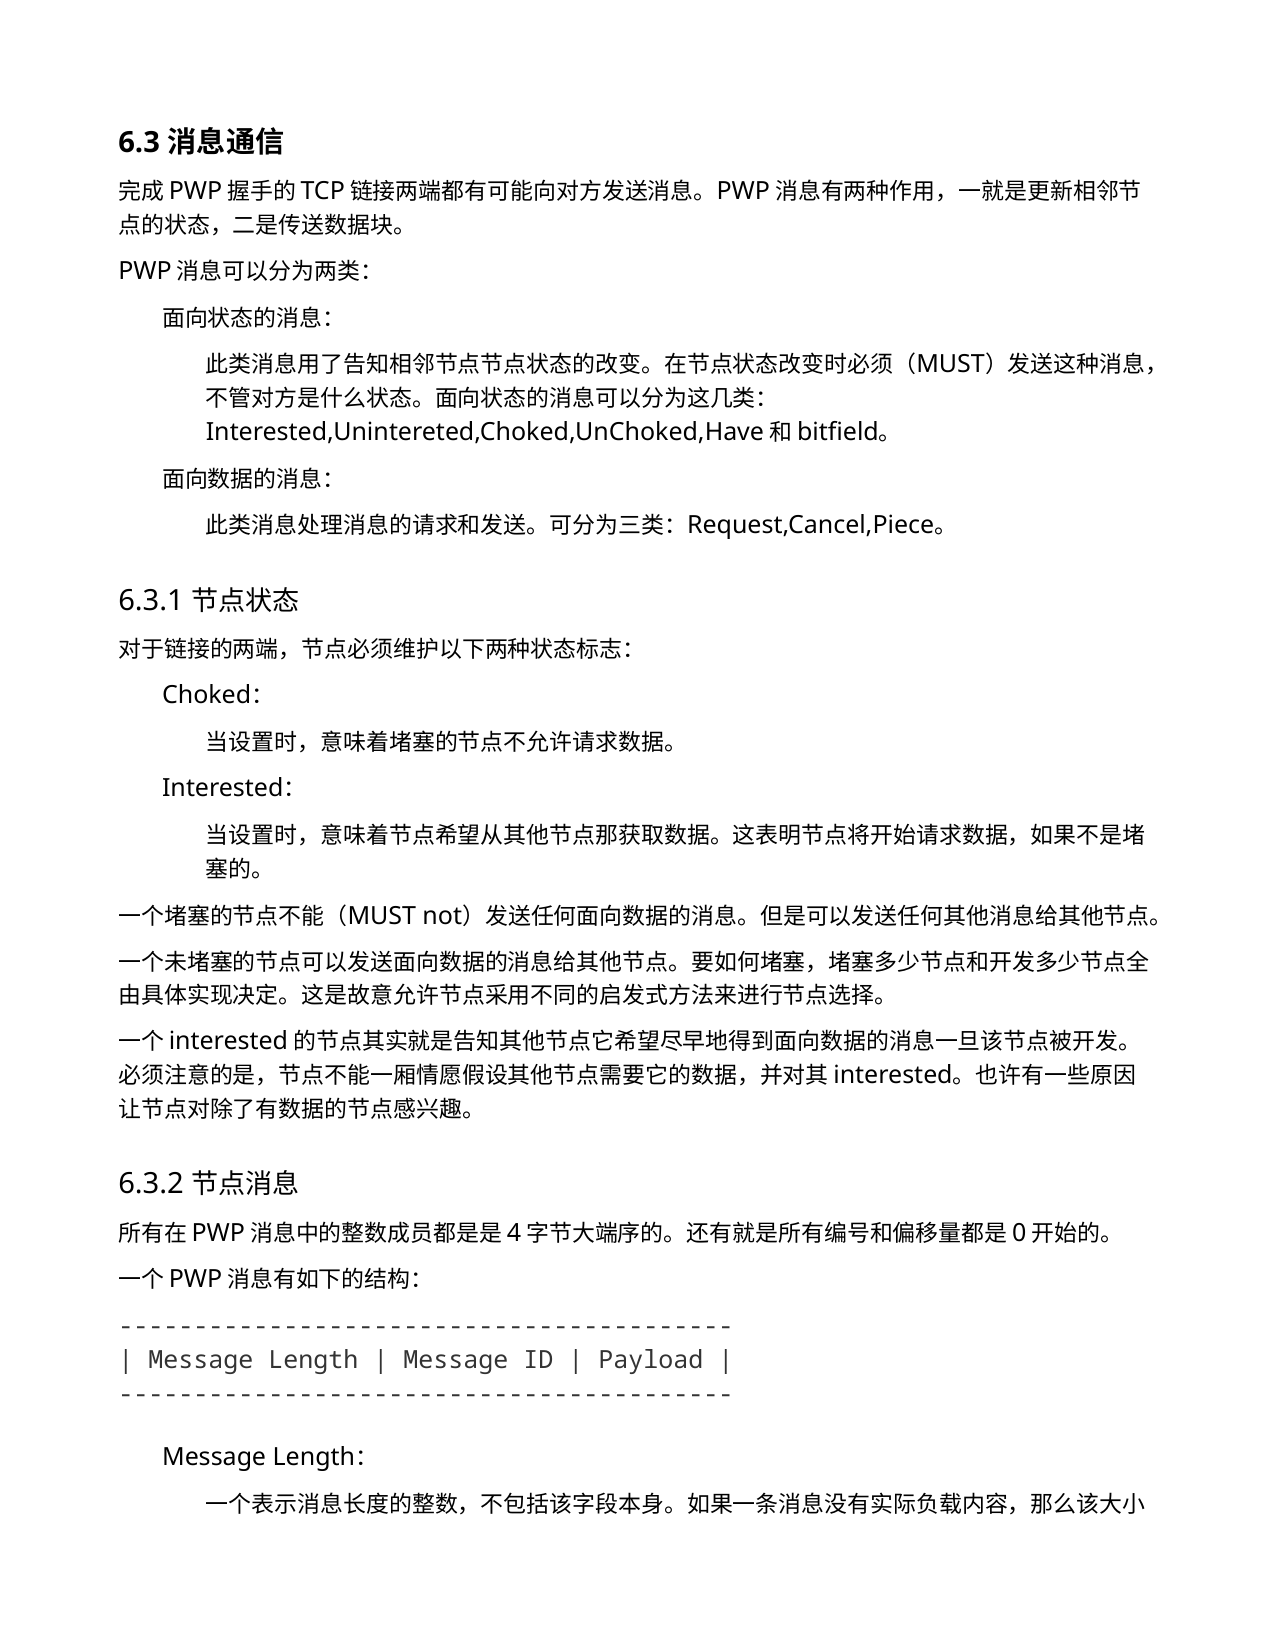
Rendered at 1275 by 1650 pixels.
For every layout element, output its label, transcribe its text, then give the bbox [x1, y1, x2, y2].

text 一个interested的节点其实就是告知其他节点它希望尽早地得到面向数据的消息一旦该节点被开发。必须注意的是，节点不能一厢情愿假设其他节点需要它的数据，并对其interested。也许有一些原因让节点对除了有数据的节点感兴趣。 [118, 1023, 1157, 1124]
text Message Length： [118, 1439, 1157, 1473]
text 一个未堵塞的节点可以发送面向数据的消息给其他节点。要如何堵塞，堵塞多少节点和开发多少节点全由具体实现决定。这是故意允许节点采用不同的启发式方法来进行节点选择。 [118, 944, 1157, 1010]
text ----------------------------------------- [118, 1375, 1157, 1409]
text 此类消息处理消息的请求和发送。可分为三类：Request,Cancel,Piece。 [118, 507, 1157, 541]
text 面向状态的消息： [118, 299, 1157, 333]
text 对于链接的两端，节点必须维护以下两种状态标志： [118, 631, 1157, 664]
text 完成PWP握手的TCP链接两端都有可能向对方发送消息。PWP消息有两种作用，一就是更新相邻节点的状态，二是传送数据块。 [118, 173, 1157, 240]
subtitle 6.3 消息通信 [118, 118, 1157, 161]
subtitle 6.3.2 节点消息 [118, 1162, 1157, 1202]
text 一个表示消息长度的整数，不包括该字段本身。如果一条消息没有实际负载内容，那么该大小 为1.大小为0的消息也可能（MAY）作为保活消息周期性地发送。除了这个限制，消息上都要 加上4字节，BTP没有指定一个最大长度。因此BTP实现可以（MAY）选择一个不同的限制， 比如可以选择与使用太大消息长度的节点断开链接。 [118, 1486, 1157, 1519]
text 此类消息用了告知相邻节点节点状态的改变。在节点状态改变时必须（MUST）发送这种消息， 不管对方是什么状态。面向状态的消息可以分为这几类： Interested,Unintereted,Choked,UnChoked,Have和bitfield。 [118, 346, 1157, 448]
subtitle 6.3.1 节点状态 [118, 579, 1157, 619]
text ----------------------------------------- [118, 1307, 1157, 1341]
text | Message Length | Message ID | Payload | [118, 1341, 1157, 1375]
text Choked： [118, 677, 1157, 711]
text 当设置时，意味着节点希望从其他节点那获取数据。这表明节点将开始请求数据，如果不是堵 塞的。 [118, 817, 1157, 885]
text 一个堵塞的节点不能（MUST not）发送任何面向数据的消息。但是可以发送任何其他消息给其他节点。 [118, 897, 1157, 931]
text 一个PWP消息有如下的结构： [118, 1261, 1157, 1295]
text 当设置时，意味着堵塞的节点不允许请求数据。 [118, 723, 1157, 758]
text Interested： [118, 770, 1157, 804]
text PWP消息可以分为两类： [118, 253, 1157, 287]
text 面向数据的消息： [118, 461, 1157, 495]
text 所有在PWP消息中的整数成员都是是4字节大端序的。还有就是所有编号和偏移量都是0开始的。 [118, 1214, 1157, 1248]
